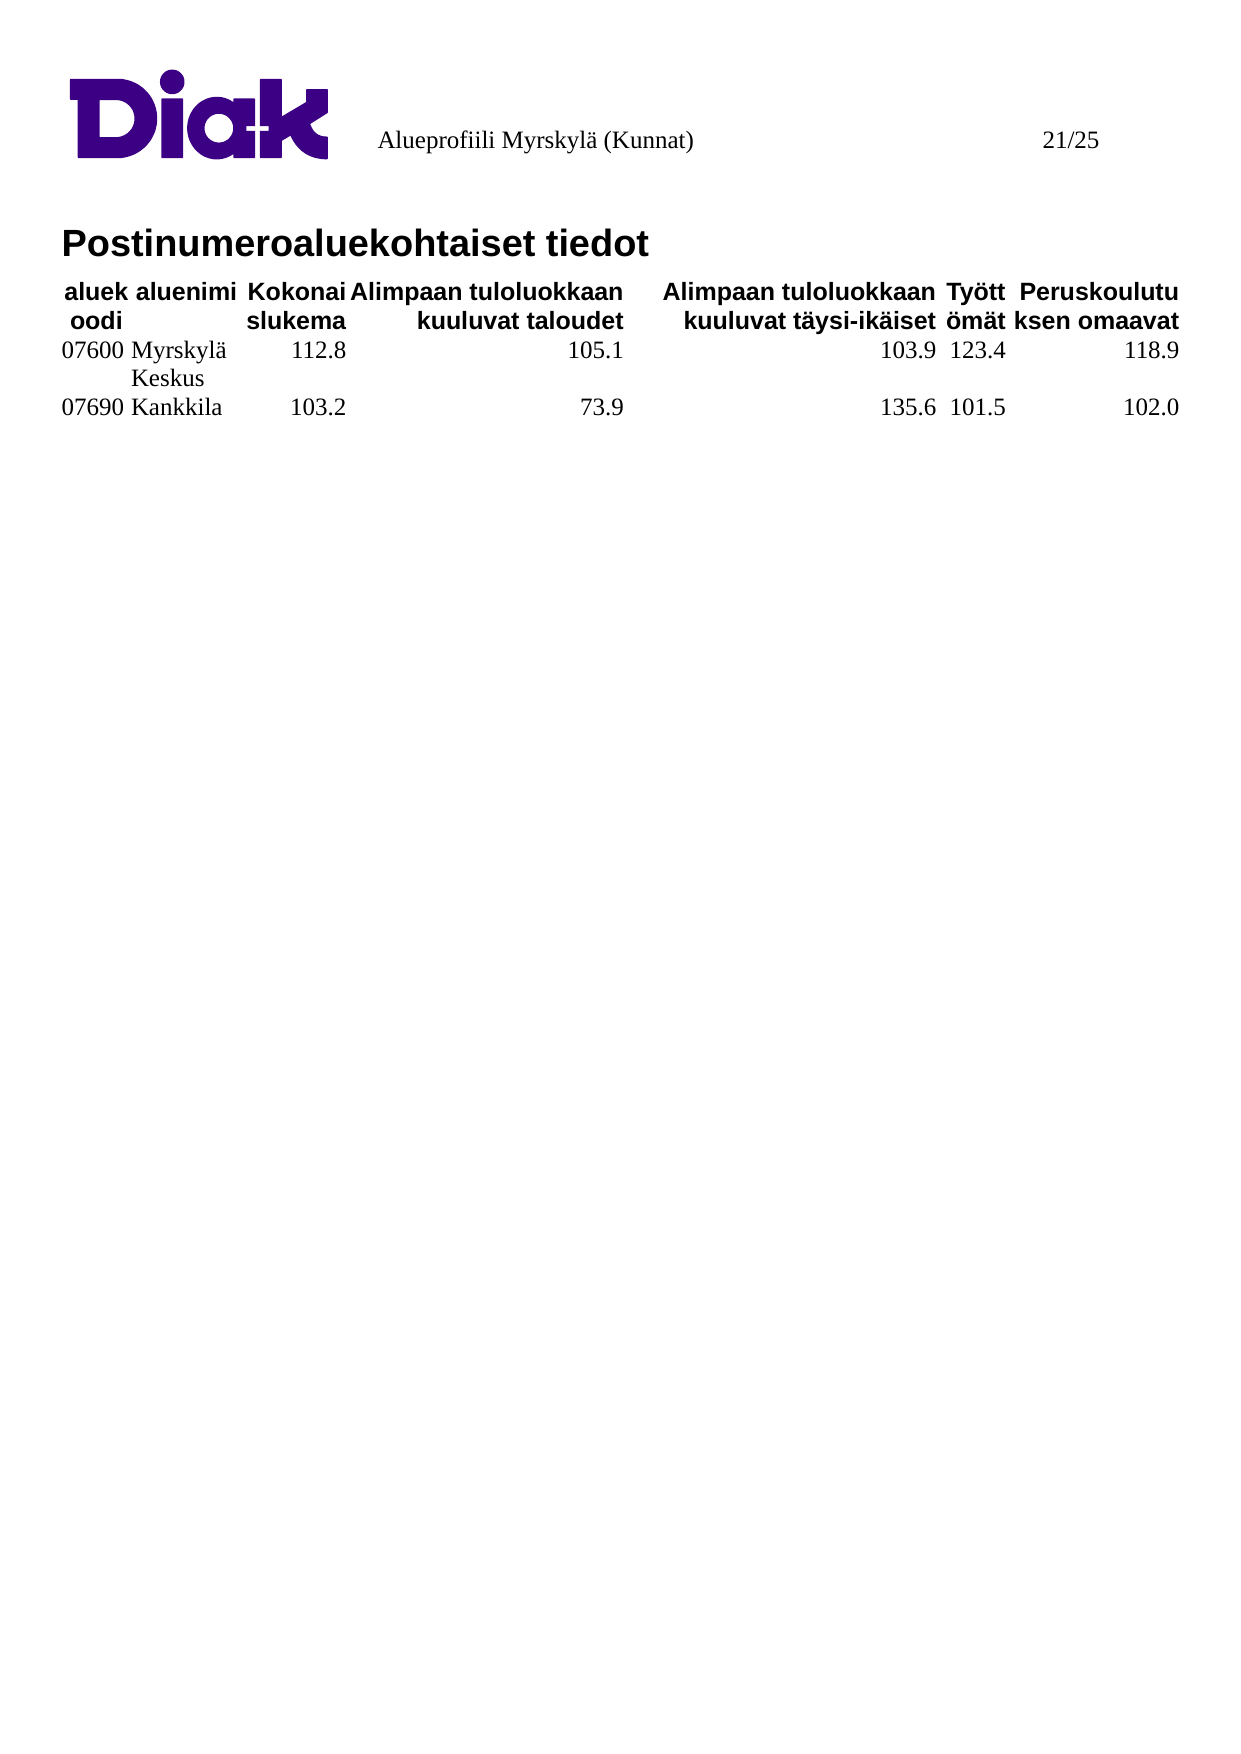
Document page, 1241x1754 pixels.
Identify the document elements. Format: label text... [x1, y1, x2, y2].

table_cell 105.1 [346, 335, 624, 392]
table_cell 103.2 [242, 392, 346, 421]
table_cell 118.9 [1005, 335, 1179, 392]
subtitle Postinumeroaluekohtaiset tiedot [61, 221, 1179, 265]
table_header aluenimi [131, 277, 242, 335]
table_header Alimpaan tuloluokkaan kuuluvat taloudet [346, 277, 624, 335]
table_cell 73.9 [346, 392, 624, 421]
table_cell 135.6 [624, 392, 936, 421]
table_cell 102.0 [1005, 392, 1179, 421]
table_cell 101.5 [936, 392, 1005, 421]
table_cell 123.4 [936, 335, 1005, 392]
table_header Kokonaislukema [242, 277, 346, 335]
table_header Peruskoulutuksen omaavat [1005, 277, 1179, 335]
table_cell 07600 [61, 335, 131, 392]
table_cell Kankkila [131, 392, 242, 421]
table_cell 103.9 [624, 335, 936, 392]
table_cell 07690 [61, 392, 131, 421]
table_cell 112.8 [242, 335, 346, 392]
table_cell Myrskylä Keskus [131, 335, 242, 392]
table_header Työttömät [936, 277, 1005, 335]
table_header Alimpaan tuloluokkaan kuuluvat täysi-ikäiset [624, 277, 936, 335]
table_header aluekoodi [61, 277, 131, 335]
